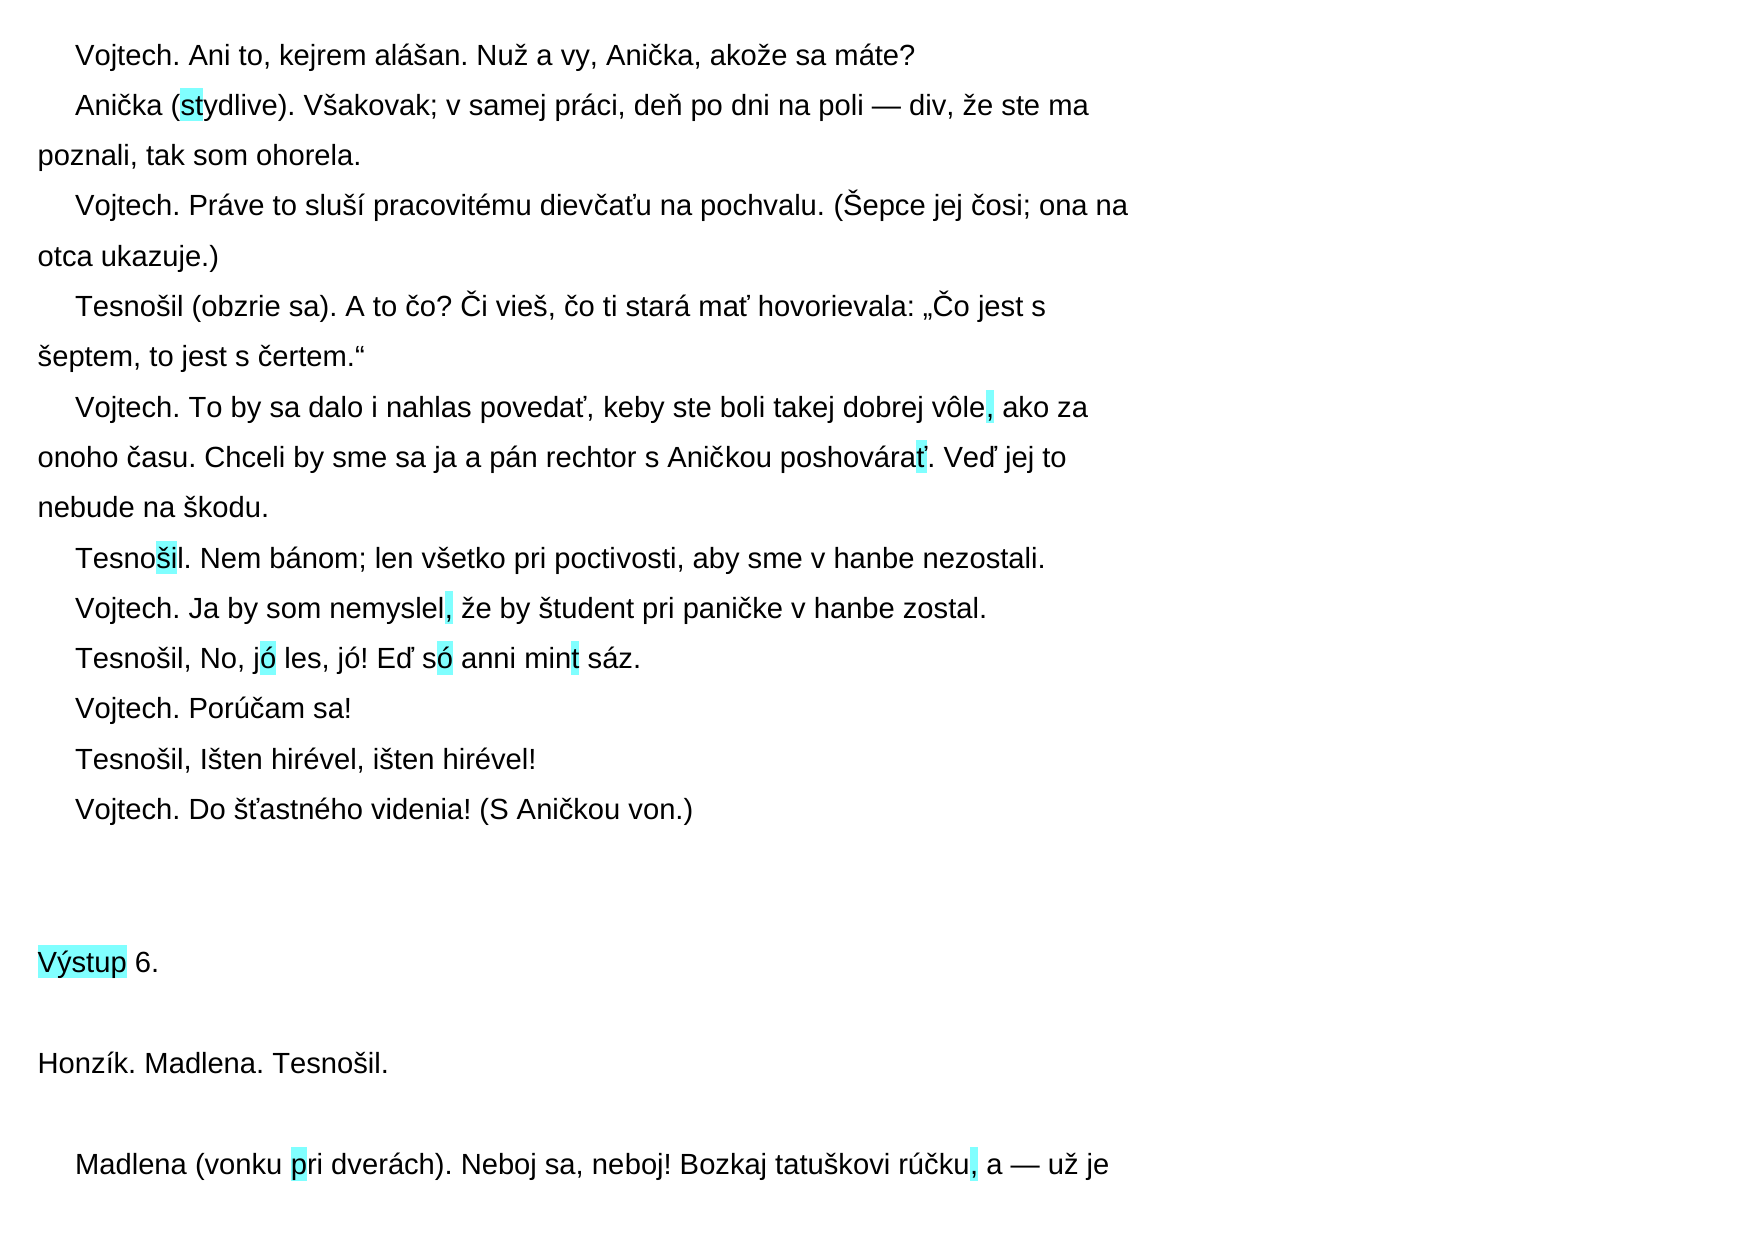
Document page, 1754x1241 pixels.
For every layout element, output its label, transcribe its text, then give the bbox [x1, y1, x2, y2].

subtitle Honzík. Madlena. Tesnošil. [37, 1046, 1130, 1079]
text Vojtech. Porúčam sa! [37, 692, 1130, 725]
text Vojtech. Ja by som nemyslel, že by študent pri paničke v hanbe zostal. [37, 591, 1130, 624]
text Tesnošil. Nem bánom; len všetko pri pocti­vosti, aby sme v hanbe nezostali. [37, 541, 1130, 574]
text Vojtech. Práve to sluší pracovitému diev­čaťu na pochvalu. (Šepce jej čosi; ona na otca ukazuje.) [37, 188, 1130, 272]
text Tesnošil (obzrie sa). A to čo? Či vieš, čo ti stará mať hovorievala: „Čo jest s šeptem, to jest s čertem.“ [37, 289, 1130, 373]
text Madlena (vonku pri dverách). Neboj sa, ne­boj! Bozkaj tatuškovi rúčku, a — už je [37, 1147, 1130, 1181]
text Výstup 6. [37, 944, 1130, 978]
text Vojtech. To by sa dalo i nahlas povedať, keby ste boli takej dobrej vôle, ako za onoho času. Chceli by sme sa ja a pán rechtor s Anič­kou poshovárať. Veď jej to nebude na škodu. [37, 390, 1130, 524]
text Vojtech. Do šťastného videnia! (S Aničkou von.) [37, 792, 1130, 826]
text Vojtech. Ani to, kejrem alášan. Nuž a vy, Anička, akože sa máte? [37, 37, 1130, 71]
text Anička (stydlive). Všakovak; v samej práci, deň po dni na poli — div, že ste ma poznali, tak som ohorela. [37, 88, 1130, 172]
text Tesnošil, No, jó les, jó! Eď só anni mint sáz. [37, 641, 1130, 675]
text Tesnošil, Išten hirével, išten hirével! [37, 742, 1130, 775]
